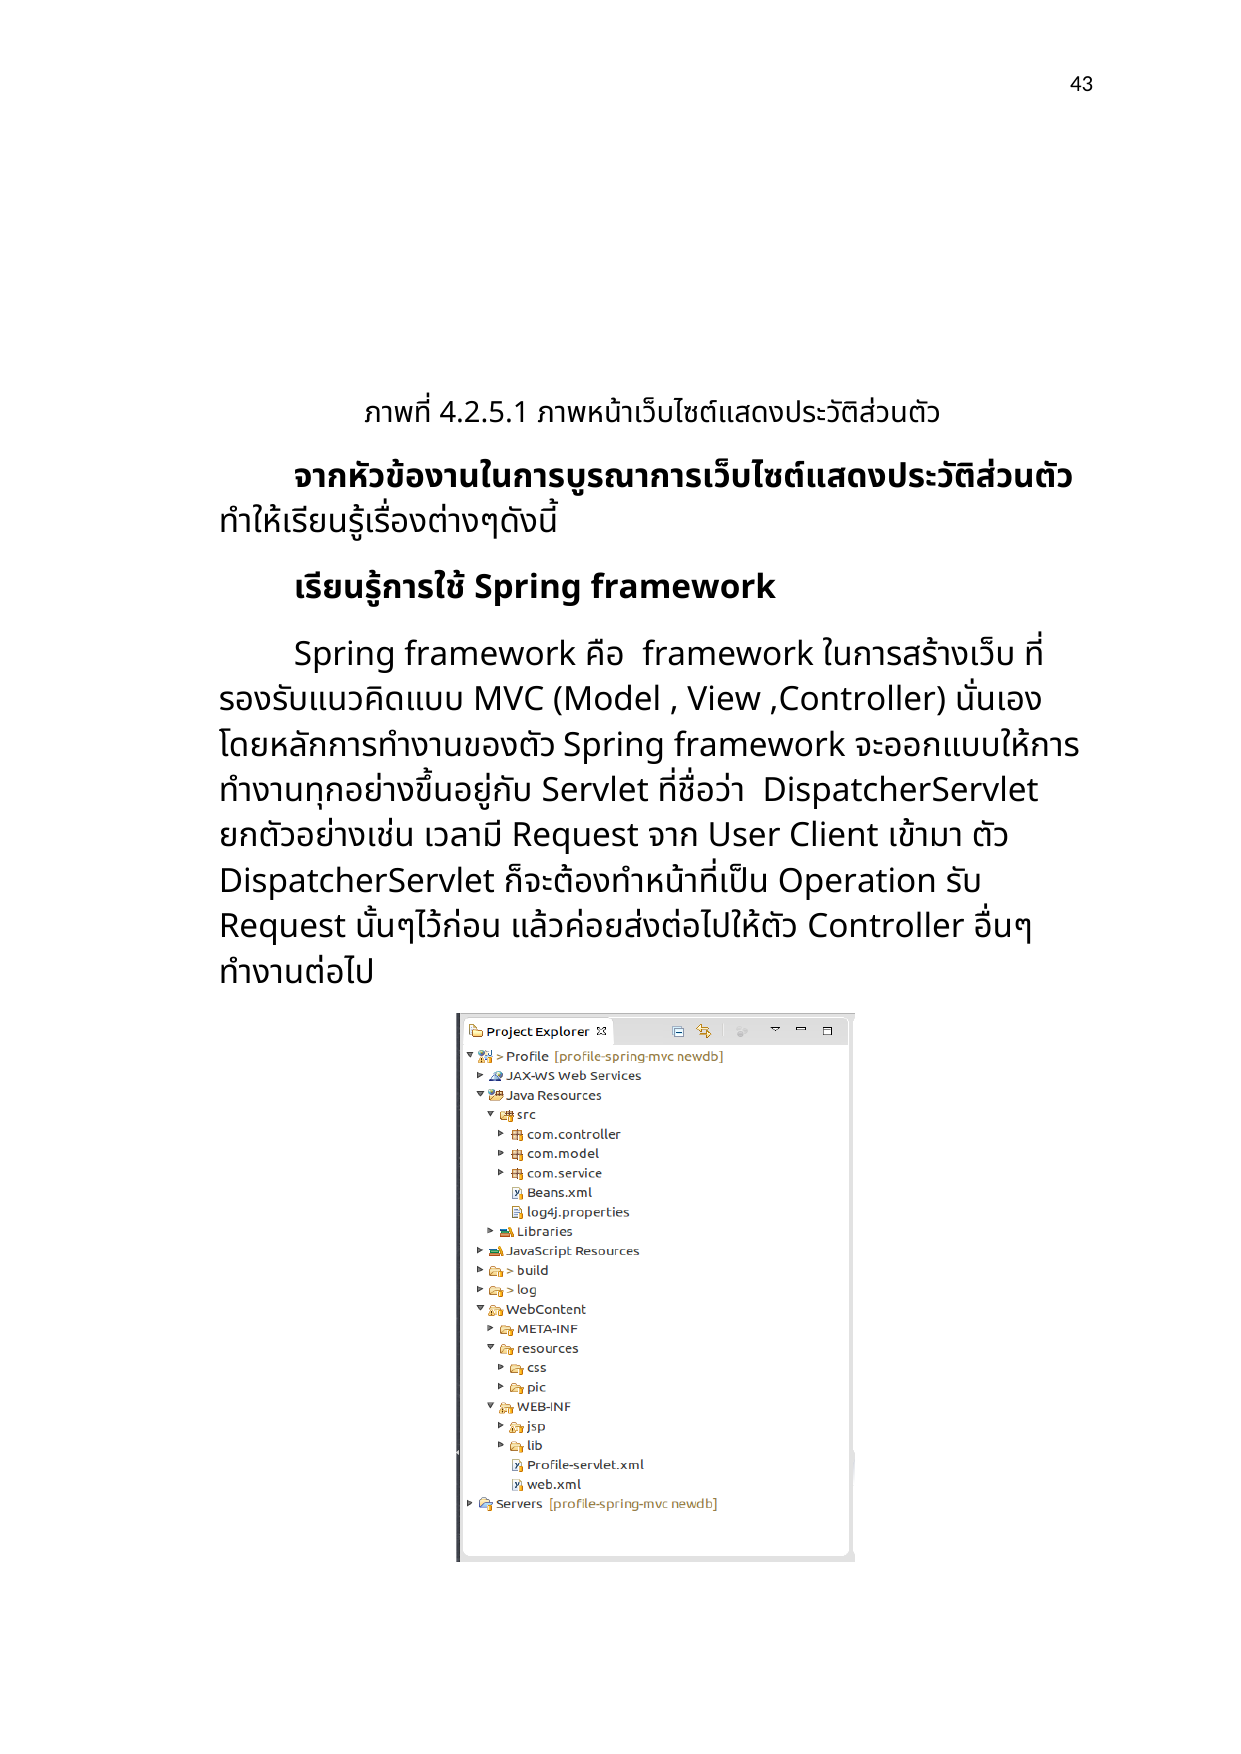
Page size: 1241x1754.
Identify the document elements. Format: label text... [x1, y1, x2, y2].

text เรียนรู้การใช้ Spring framework [218, 563, 1087, 609]
picture [456, 1013, 855, 1562]
text ภาพที่ 4.2.5.1 ภาพหน้าเว็บไซต์แสดงประวัติส่วนตัว [218, 391, 1087, 431]
text จากหัวข้องานในการบูรณาการเว็บไซต์แสดงประวัติส่วนตัว ทำให้เรียนรู้เรื่องต่างๆดังนี้ [218, 452, 1087, 542]
text Spring framework คือ framework ในการสร้างเว็บ ที่รองรับแนวคิดแบบ MVC (Model , View ,Controller) นั่นเอง โดยหลักการทำงานของตัวSpring framework จะออกแบบให้การทำงานทุกอย่างขึ้นอยู่กับ Servlet ที่ชื่อว่า DispatcherServlet ยกตัวอย่างเช่น เวลามี Request จาก User Client เข้ามา ตัว DispatcherServlet ก็จะต้องทำหน้าที่เป็น Operation รับ Request นั้นๆไว้ก่อน แล้วค่อยส่งต่อไปให้ตัว Controller อื่นๆทำงานต่อไป [218, 629, 1087, 993]
